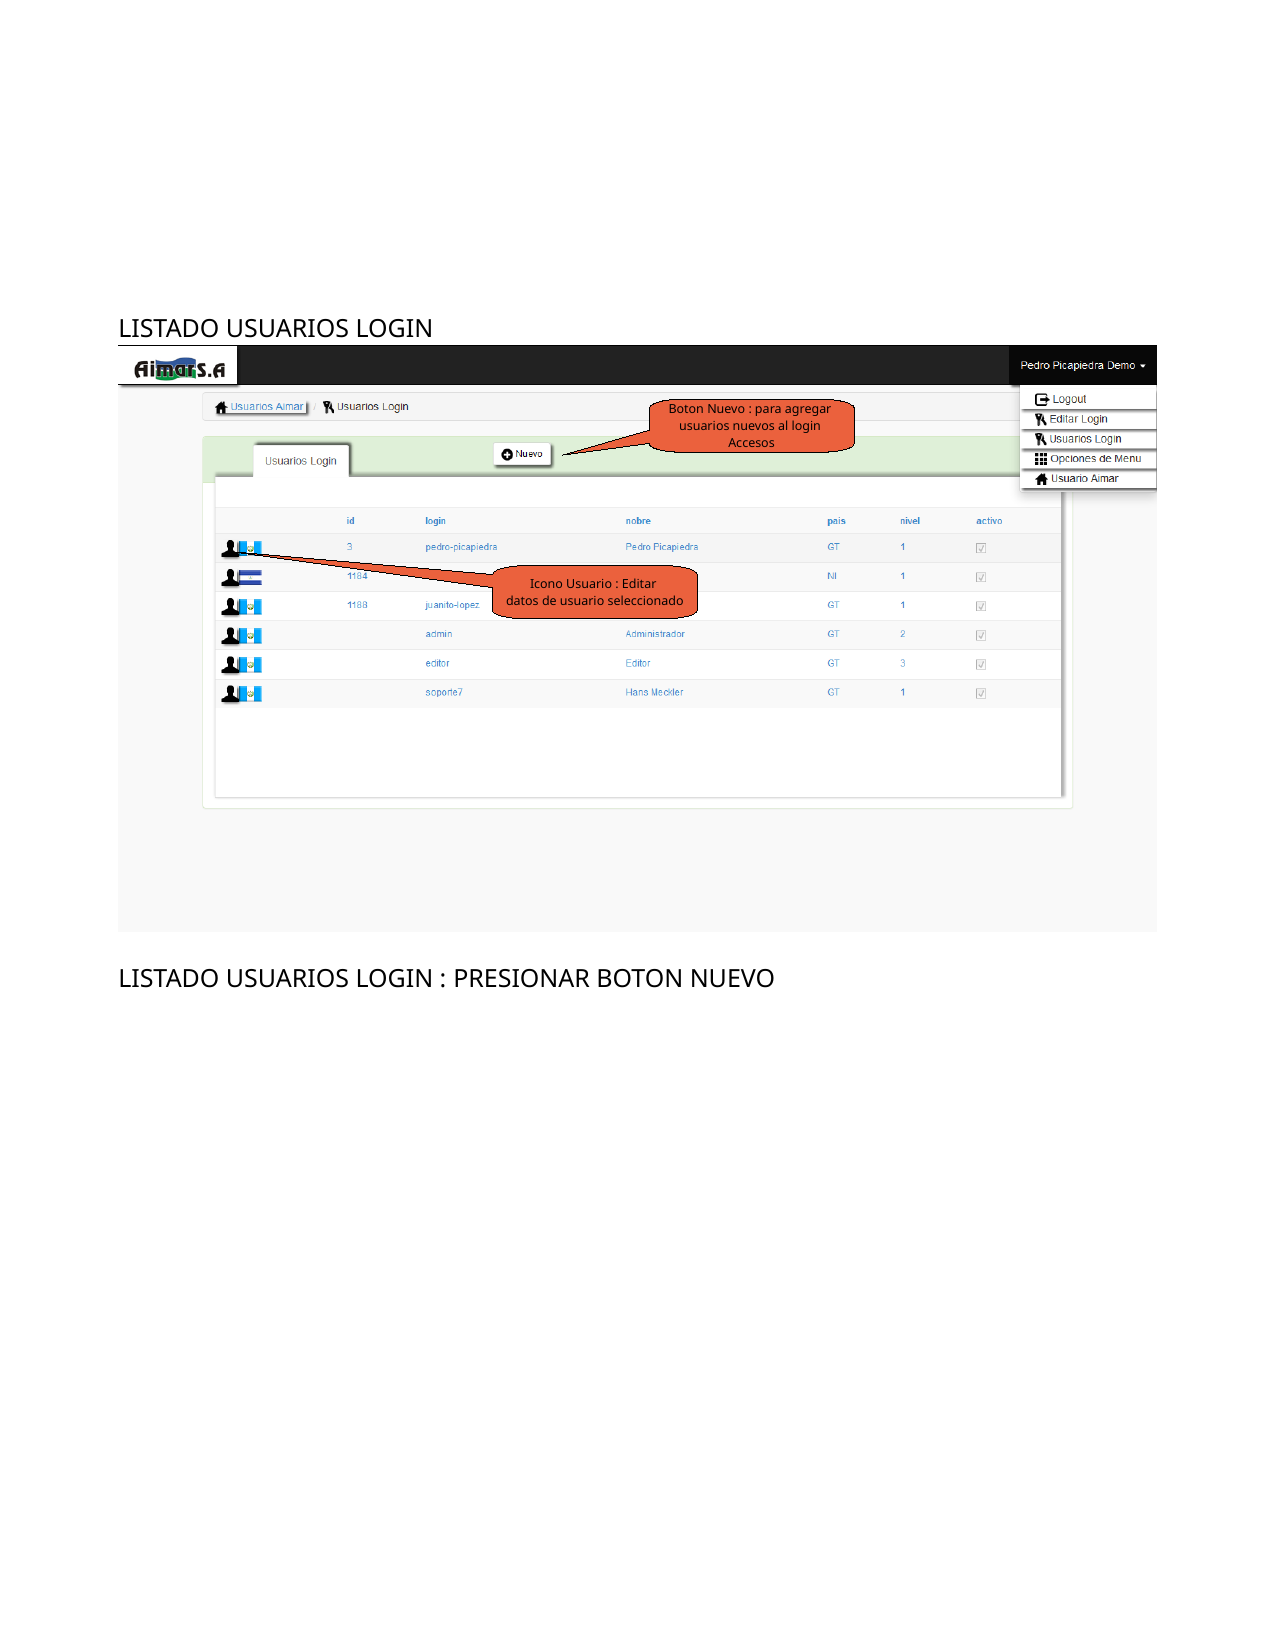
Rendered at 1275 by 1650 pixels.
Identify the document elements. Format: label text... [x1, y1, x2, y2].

text LISTADO USUARIOS LOGIN [118, 311, 1157, 345]
picture [118, 345, 1157, 932]
text LISTADO USUARIOS LOGIN : PRESIONAR BOTON NUEVO [118, 961, 1157, 994]
